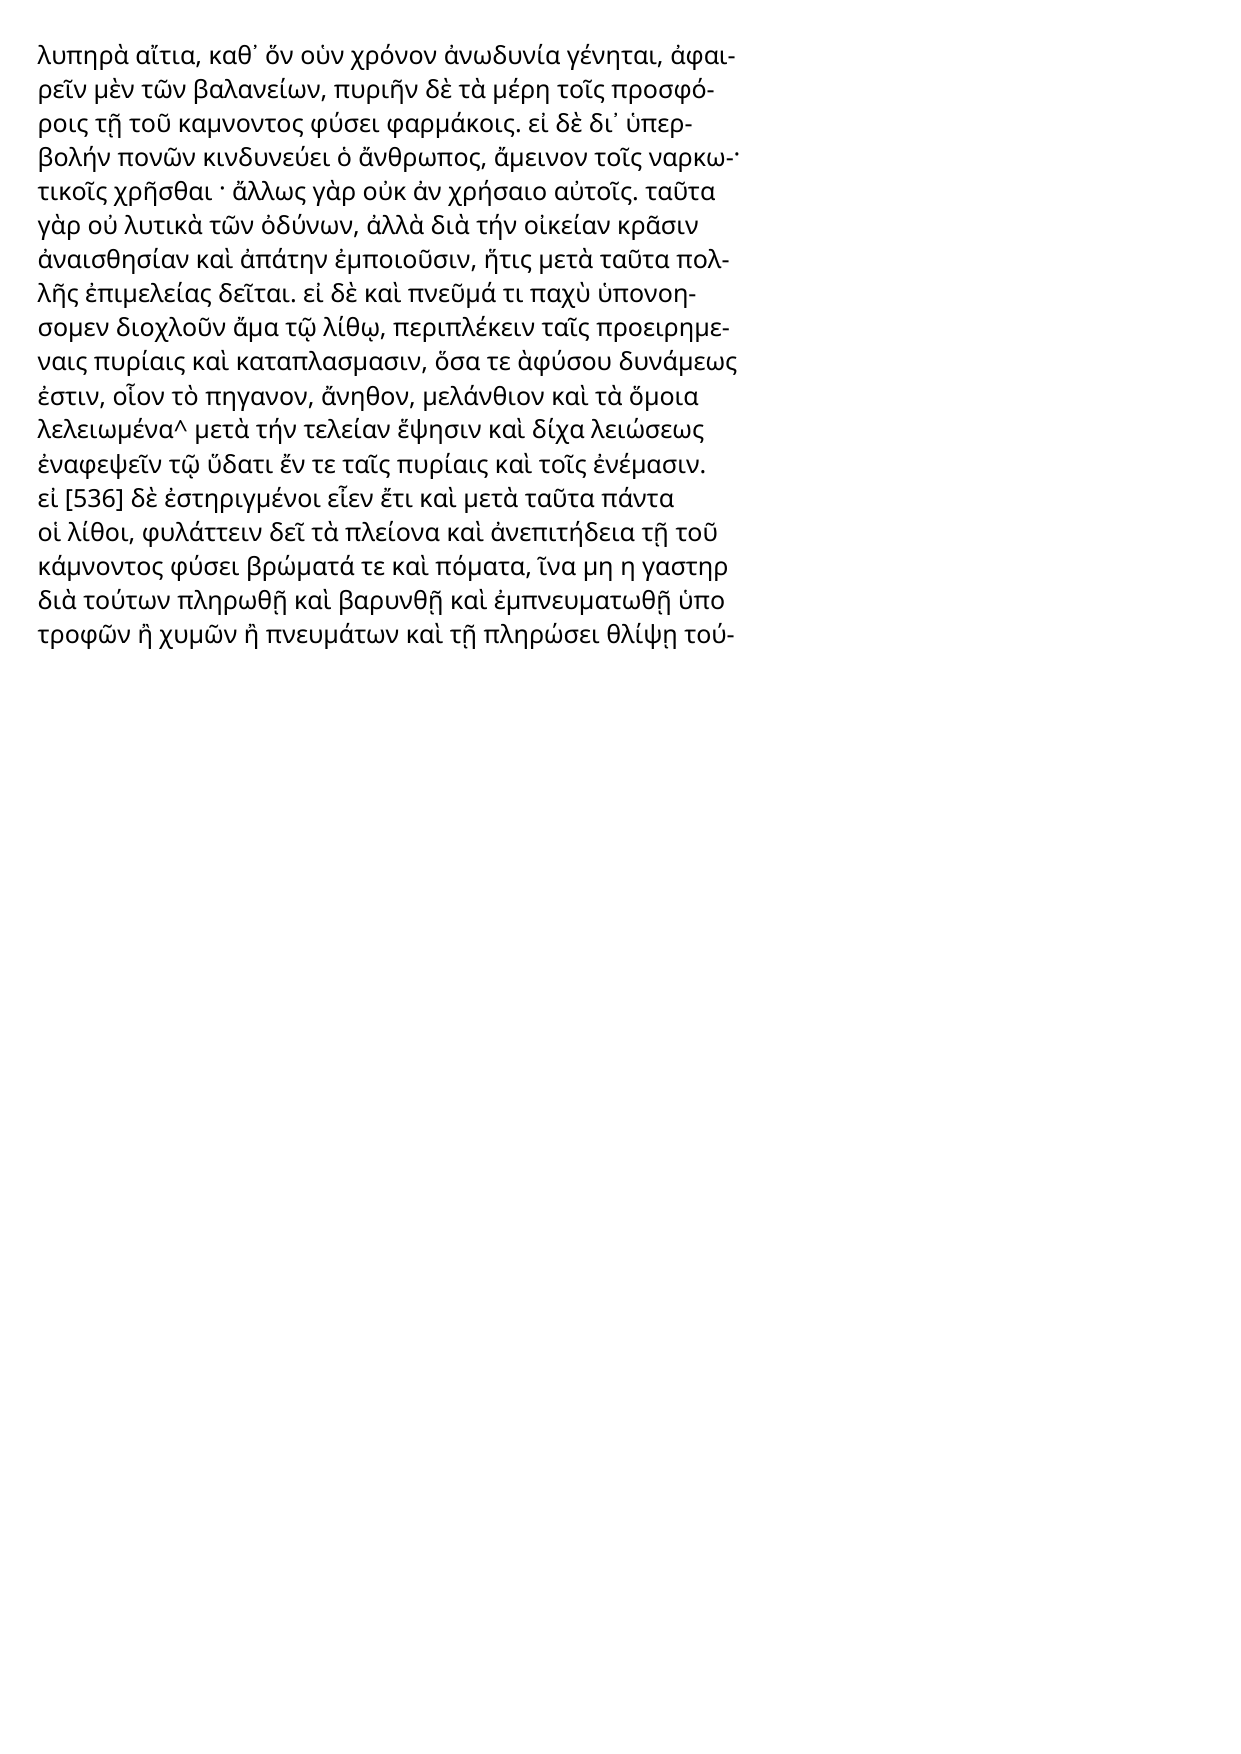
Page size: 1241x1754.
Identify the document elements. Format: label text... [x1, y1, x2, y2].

text λυπηρὰ αἴτια, καθ᾽ ὅν οὑν χρόνον ἀνωδυνία γένηται, ἀφαι- ρεῖν μὲν τῶν βαλανείων, πυριῆν δὲ τὰ μέρη τοῖς προσφό- ροις τῇ τοῦ καμνοντος φύσει φαρμάκοις. εἰ δὲ δι᾽ ὑπερ- βολήν πονῶν κινδυνεύει ὁ ἄνθρωπος, ἄμεινον τοῖς ναρκω-· τικοῖς χρῆσθαι · ἄλλως γὰρ οὐκ ἀν χρήσαιο αὐτοῖς. ταῦτα γὰρ οὐ λυτικὰ τῶν ὀδύνων, ἀλλὰ διὰ τήν οἰκείαν κρᾶσιν ἀναισθησίαν καὶ ἀπάτην ἐμποιοῦσιν, ἥτις μετὰ ταῦτα πολ- λῆς ἐπιμελείας δεῖται. εἰ δὲ καὶ πνεῦμά τι παχὺ ὑπονοη- σομεν διοχλοῦν ἄμα τῷ λίθῳ, περιπλέκειν ταῖς προειρημε- ναις πυρίαις καὶ καταπλασμασιν, ὅσα τε ὰφύσου δυνάμεως ἐστιν, οἷον τὸ πηγανον, ἄνηθον, μελάνθιον καὶ τὰ ὅμοια λελειωμένα^ μετὰ τήν τελείαν ἕψησιν καὶ δίχα λειώσεως ἐναφεψεῖν τῷ ὕδατι ἔν τε ταῖς πυρίαις καὶ τοῖς ἐνέμασιν. εἰ [536] δὲ ἐστηριγμένοι εἶεν ἔτι καὶ μετὰ ταῦτα πάντα οἱ λίθοι, φυλάττειν δεῖ τὰ πλείονα καὶ ἀνεπιτήδεια τῇ τοῦ κάμνοντος φύσει βρώματά τε καὶ πόματα, ῖνα μη η γαστηρ διὰ τούτων πληρωθῇ καὶ βαρυνθῇ καὶ ἐμπνευματωθῇ ὑπο τροφῶν ἢ χυμῶν ἢ πνευμάτων καὶ τῇ πληρώσει θλίψῃ τού- [37, 37, 1203, 651]
